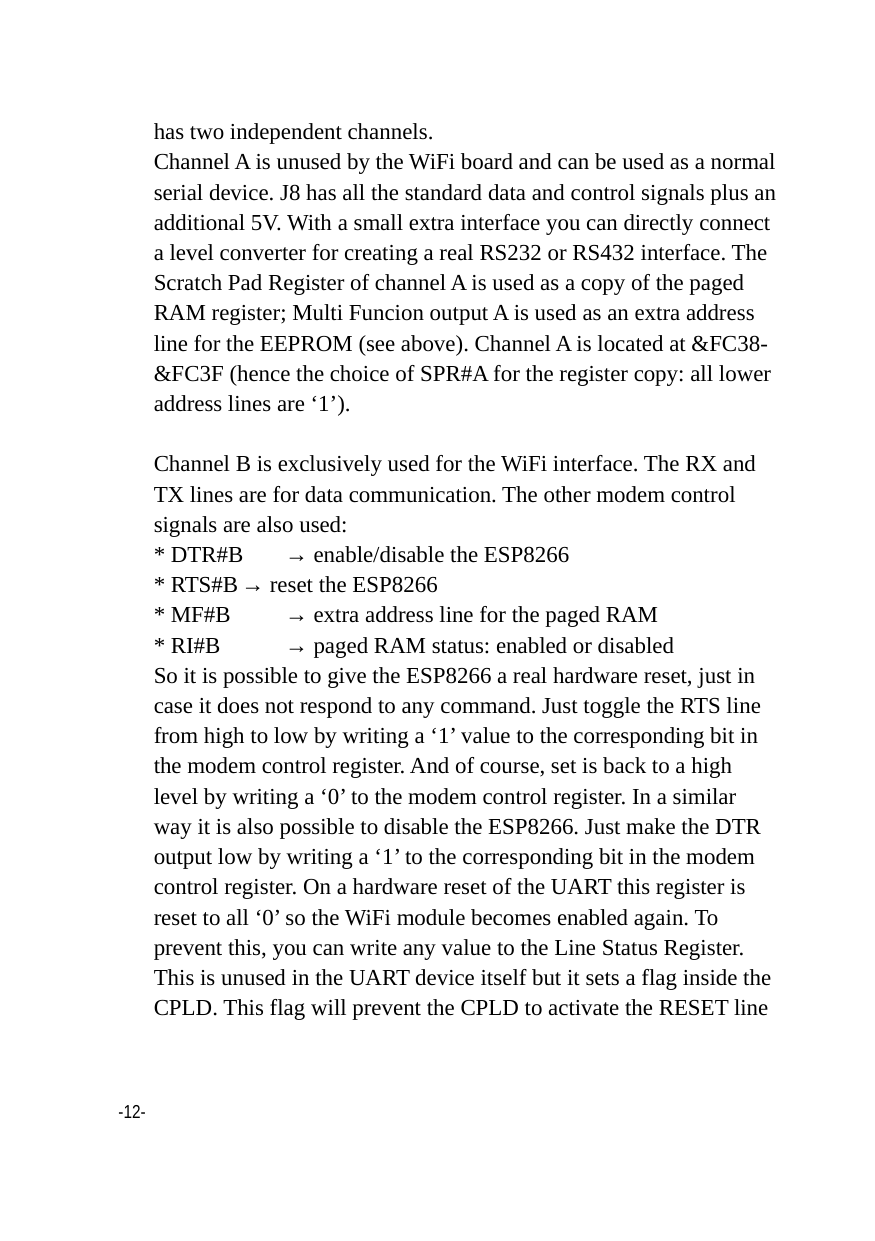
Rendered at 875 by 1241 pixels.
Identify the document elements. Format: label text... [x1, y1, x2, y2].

list has two independent channels. Channel A is unused by the WiFi board and can be used as a normal serial device. J8 has all the standard data and control signals plus an additional 5V. With a small extra interface you can directly connect a level converter for creating a real RS232 or RS432 interface. The Scratch Pad Register of channel A is used as a copy of the paged RAM register; Multi Funcion output A is used as an extra address line for the EEPROM (see above). Channel A is located at &FC38-&FC3F (hence the choice of SPR#A for the register copy: all lower address lines are ‘1’). Channel B is exclusively used for the WiFi interface. The RX and TX lines are for data communication. The other modem control signals are also used: * DTR#B → enable/disable the ESP8266 * RTS#B → reset the ESP8266 * MF#B → extra address line for the paged RAM * RI#B → paged RAM status: enabled or disabled So it is possible to give the ESP8266 a real hardware reset, just in case it does not respond to any command. Just toggle the RTS line from high to low by writing a ‘1’ value to the corresponding bit in the modem control register. And of course, set is back to a high level by writing a ‘0’ to the modem control register. In a similar way it is also possible to disable the ESP8266. Just make the DTR output low by writing a ‘1’ to the corresponding bit in the modem control register. On a hardware reset of the UART this register is reset to all ‘0’ so the WiFi module becomes enabled again. To prevent this, you can write any value to the Line Status Register. This is unused in the UART device itself but it sets a flag inside the CPLD. This flag will prevent the CPLD to activate the RESET line [118, 118, 780, 1021]
